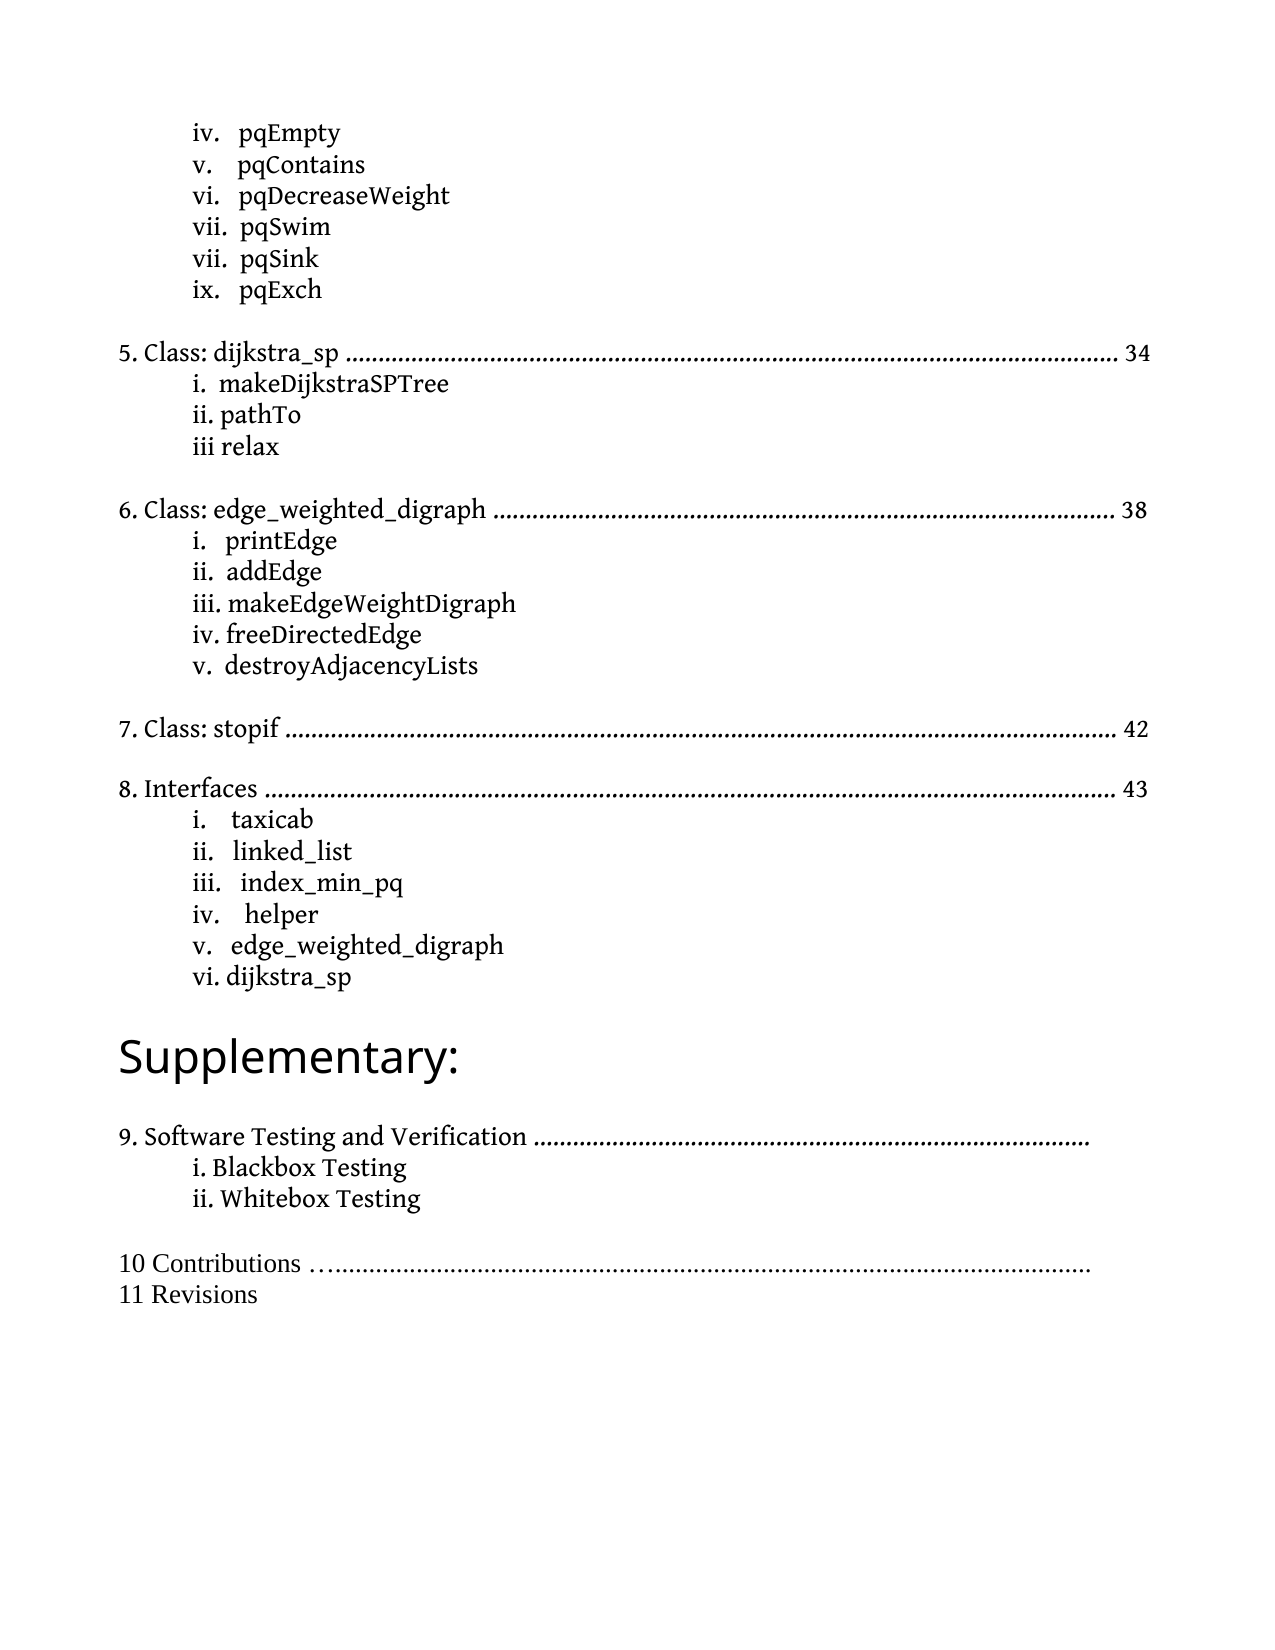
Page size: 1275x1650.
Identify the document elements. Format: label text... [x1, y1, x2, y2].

text 10 Contributions …................................................................................................................ [118, 1247, 1157, 1278]
text vii. pqSwim [118, 212, 1157, 243]
text v. destroyAdjacencyLists [118, 651, 1157, 682]
text iv. freeDirectedEdge [118, 620, 1157, 651]
text 8. Interfaces …............................................................................................................................... 43 [118, 774, 1157, 805]
text ii. Whitebox Testing [118, 1184, 1157, 1215]
text ii. linked_list [118, 837, 1157, 868]
text vi. pqDecreaseWeight [118, 181, 1157, 212]
text i. makeDijkstraSPTree [118, 369, 1157, 400]
text iv. helper [118, 899, 1157, 931]
text ii. addEdge [118, 557, 1157, 588]
text ix. pqExch [118, 275, 1157, 306]
text 7. Class: stopif …............................................................................................................................ 42 [118, 714, 1157, 745]
text ii. pathTo [118, 400, 1157, 432]
text iii. index_min_pq [118, 868, 1157, 899]
text i. taxicab [118, 805, 1157, 837]
text 9. Software Testing and Verification ….................................................................................. [118, 1121, 1157, 1153]
text 6. Class: edge_weighted_digraph …............................................................................................ 38 [118, 494, 1157, 526]
text v. pqContains [118, 149, 1157, 181]
text iv. pqEmpty [118, 118, 1157, 149]
text 11 Revisions [118, 1278, 1157, 1309]
text i. Blackbox Testing [118, 1153, 1157, 1184]
text 5. Class: dijkstra_sp …................................................................................................................... 34 [118, 338, 1157, 369]
text vi. dijkstra_sp [118, 962, 1157, 993]
text iii. makeEdgeWeightDigraph [118, 588, 1157, 620]
text Supplementary: [118, 1025, 1157, 1087]
text v. edge_weighted_digraph [118, 931, 1157, 962]
text i. printEdge [118, 526, 1157, 557]
text iii relax [118, 432, 1157, 463]
text vii. pqSink [118, 243, 1157, 275]
